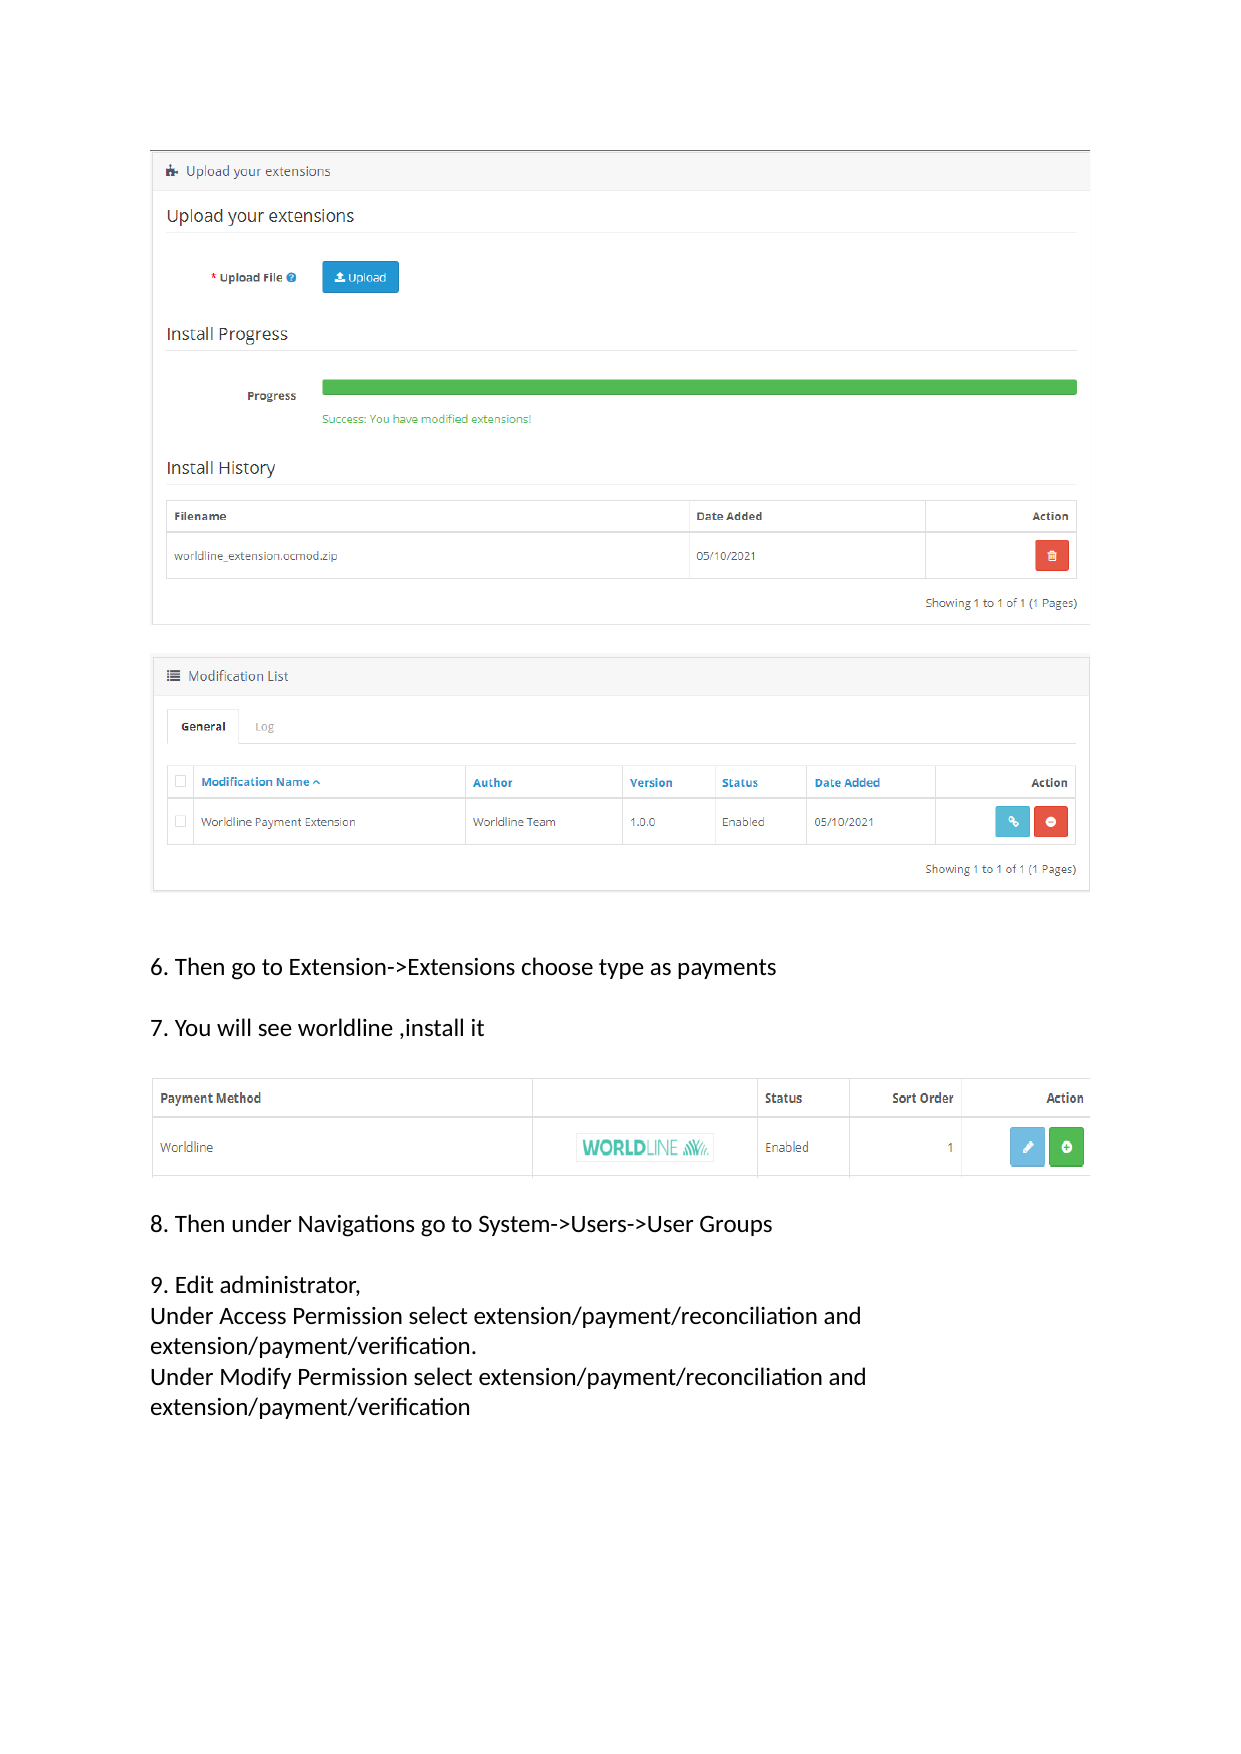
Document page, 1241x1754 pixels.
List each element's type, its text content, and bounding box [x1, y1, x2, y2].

text 9. Edit administrator, [150, 1269, 1090, 1300]
picture [150, 150, 1091, 625]
text Under Access Permission select extension/payment/reconciliation and extension/payment/verification. [150, 1300, 1090, 1361]
text 8. Then under Navigations go to System->Users->User Groups [150, 1208, 1090, 1239]
picture [150, 1073, 1091, 1178]
text 7. You will see worldline ,install it [150, 1013, 1090, 1043]
text 6. Then go to Extension->Extensions choose type as payments [150, 952, 1090, 982]
picture [150, 653, 1091, 893]
text Under Modify Permission select extension/payment/reconciliation and extension/payment/verification [150, 1361, 1090, 1422]
